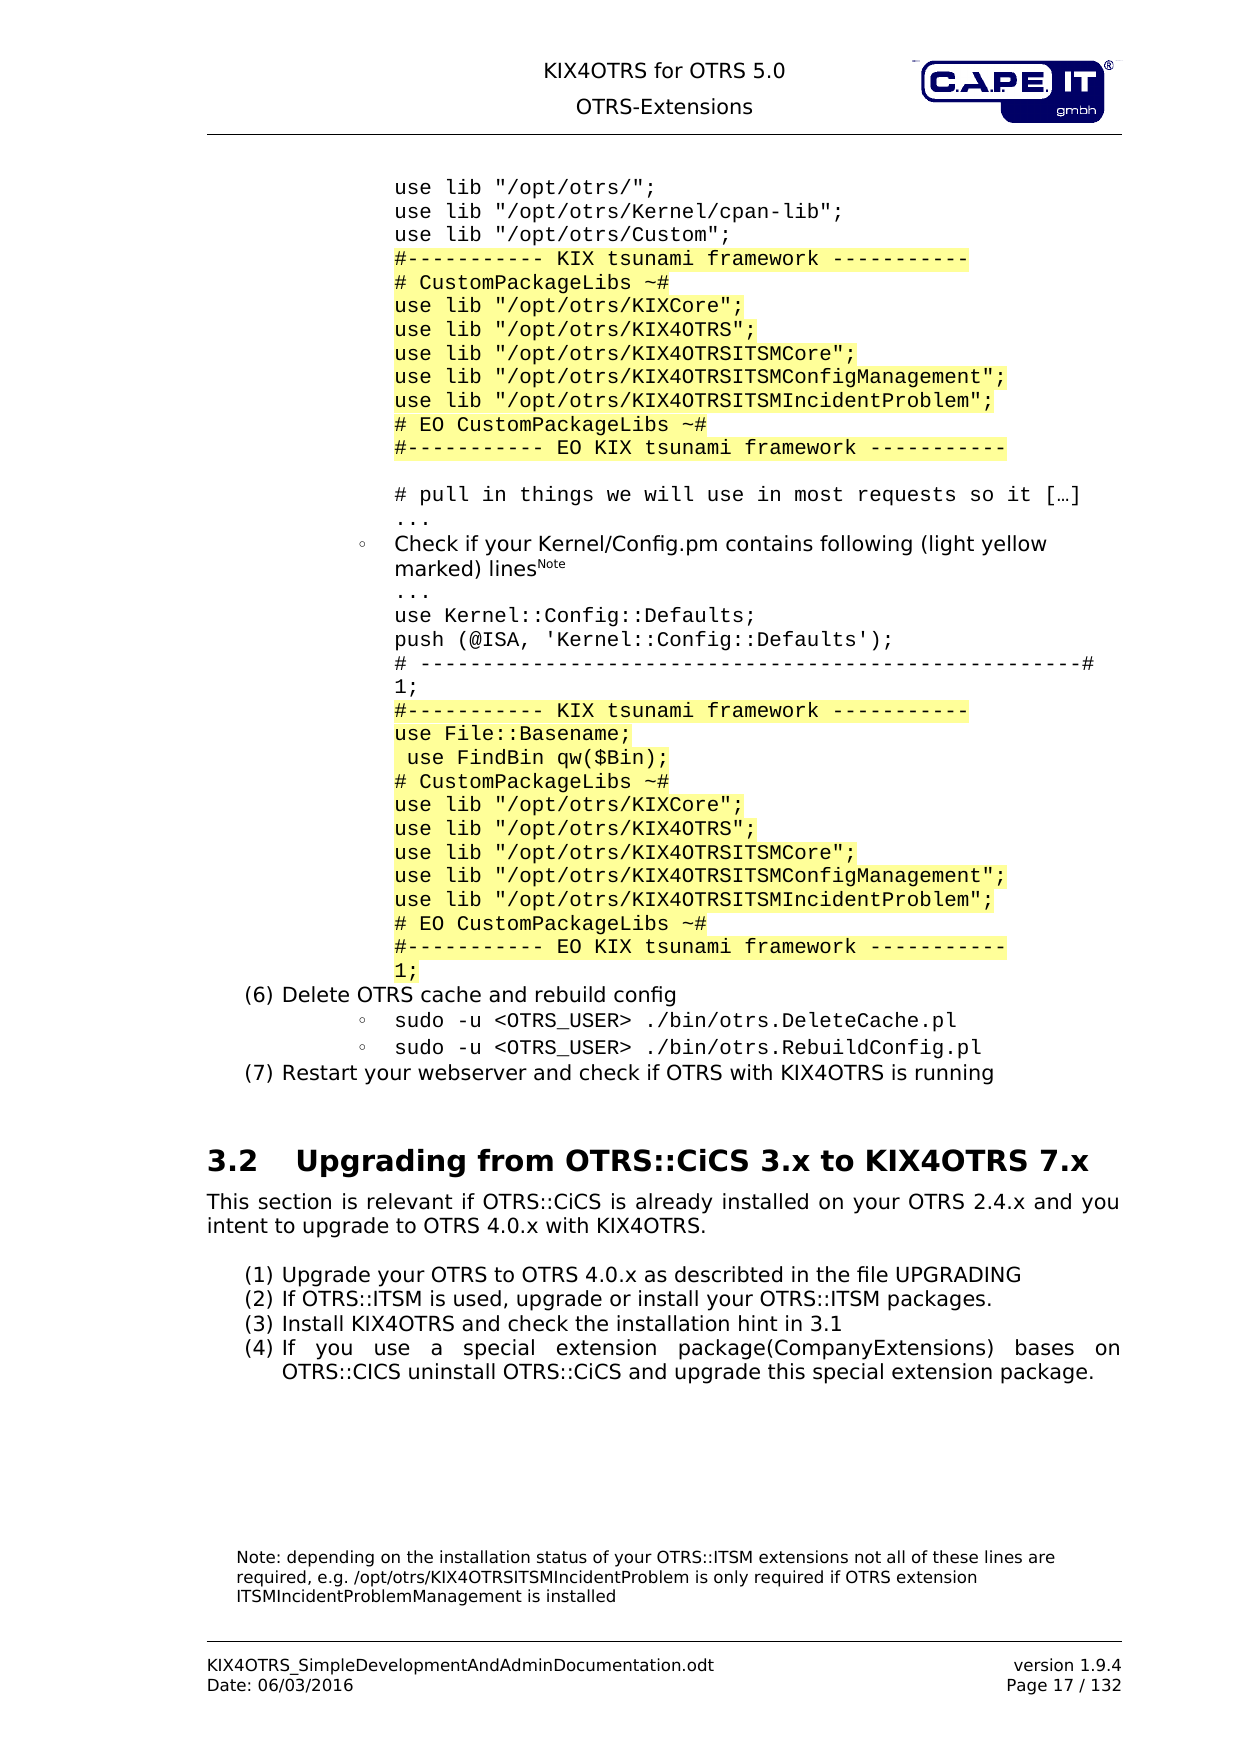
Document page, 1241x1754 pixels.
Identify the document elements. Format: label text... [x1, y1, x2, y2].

picture [921, 60, 1114, 123]
list If OTRS::ITSM is used, upgrade or install your OTRS::ITSM packages. [244, 1287, 1122, 1312]
subtitle Upgrading from OTRS::CiCS 3.x to KIX4OTRS 7.x [207, 1144, 1122, 1178]
list Check if your Kernel/Config.pm contains following (light yellow marked) lines ... use Kernel::Config::Defaults; push (@ISA, 'Kernel::Config::Defaults'); # -----------------------------------------------------# 1; #----------- KIX tsunami framework ----------- use File::Basename; use FindBin qw($Bin); # CustomPackageLibs ~# use lib "/opt/otrs/KIXCore"; use lib "/opt/otrs/KIX4OTRS"; use lib "/opt/otrs/KIX4OTRSITSMCore"; use lib "/opt/otrs/KIX4OTRSITSMConfigManagement"; use lib "/opt/otrs/KIX4OTRSITSMIncidentProblem"; # EO CustomPackageLibs ~# #----------- EO KIX tsunami framework ----------- 1; [357, 532, 1122, 983]
list Upgrade your OTRS to OTRS 4.0.x as describted in the file UPGRADING [244, 1263, 1122, 1287]
list Delete OTRS cache and rebuild config [244, 983, 1122, 1008]
list Restart your webserver and check if OTRS with KIX4OTRS is running [244, 1061, 1122, 1085]
list If you use a special extension package(CompanyExtensions) bases on OTRS::CICS uninstall OTRS::CiCS and upgrade this special extension package. [244, 1336, 1122, 1384]
list sudo -u <OTRS_USER> ./bin/otrs.DeleteCache.pl [357, 1008, 1122, 1034]
list Install KIX4OTRS and check the installation hint in 3.1 [244, 1312, 1122, 1336]
text This section is relevant if OTRS::CiCS is already installed on your OTRS 2.4.x and you intent to upgrade to OTRS 4.0.x with KIX4OTRS. [207, 1190, 1122, 1239]
list sudo -u <OTRS_USER> ./bin/otrs.RebuildConfig.pl [357, 1034, 1122, 1061]
list use lib "/opt/otrs/"; use lib "/opt/otrs/Kernel/cpan-lib"; use lib "/opt/otrs/Custom"; #----------- KIX tsunami framework ----------- # CustomPackageLibs ~# use lib "/opt/otrs/KIXCore"; use lib "/opt/otrs/KIX4OTRS"; use lib "/opt/otrs/KIX4OTRSITSMCore"; use lib "/opt/otrs/KIX4OTRSITSMConfigManagement"; use lib "/opt/otrs/KIX4OTRSITSMIncidentProblem"; # EO CustomPackageLibs ~# #----------- EO KIX tsunami framework ----------- # pull in things we will use in most requests so it […] ... [357, 177, 1122, 532]
list : depending on the installation status of your OTRS::ITSM extensions not all of these lines are required, e.g. /opt/otrs/KIX4OTRSITSMIncidentProblem is only required if OTRS extension ITSMIncidentProblemManagement is installed [236, 1548, 1122, 1606]
